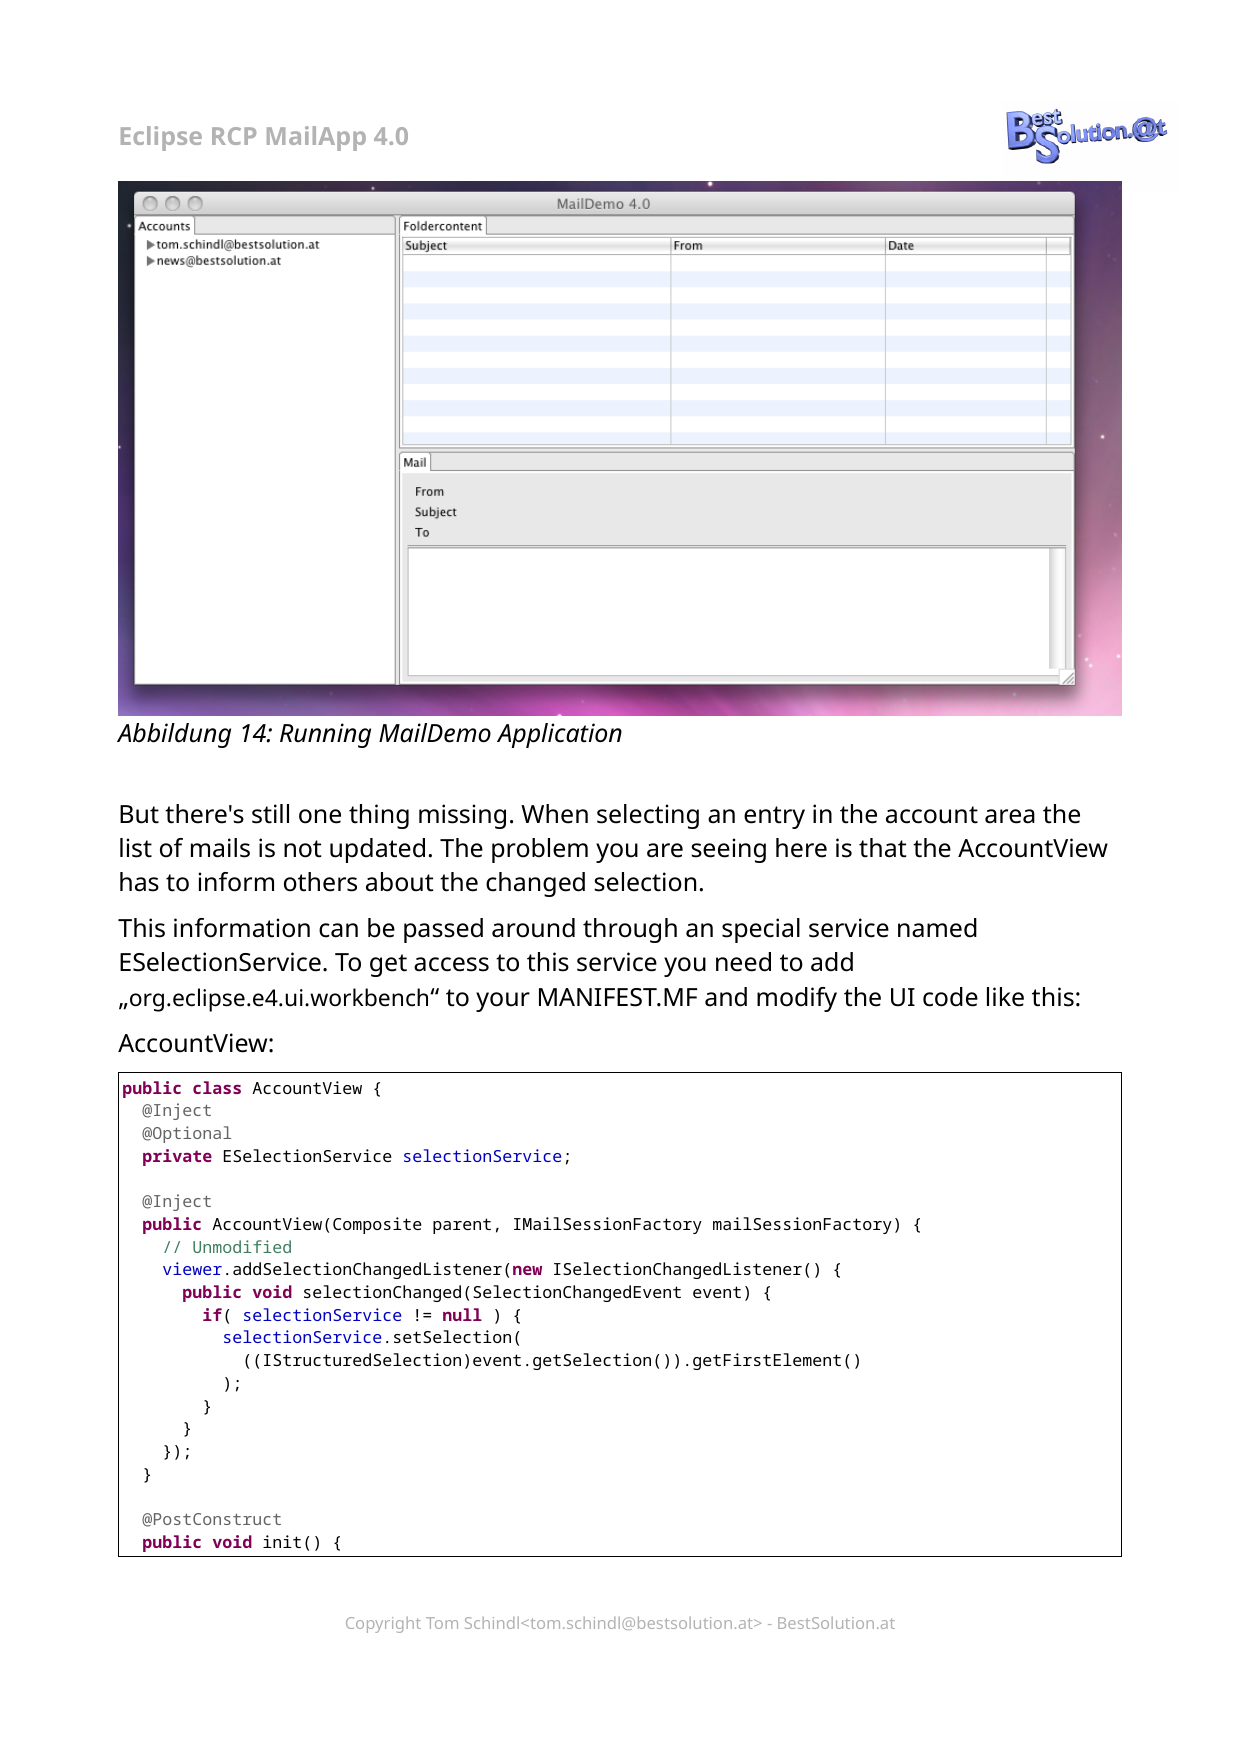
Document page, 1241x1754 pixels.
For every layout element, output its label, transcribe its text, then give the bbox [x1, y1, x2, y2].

text public class AccountView { @Inject @Optional private ESelectionService selectionService; @Inject public AccountView(Composite parent, IMailSessionFactory mailSessionFactory) { // Unmodified viewer.addSelectionChangedListener(new ISelectionChangedListener() { public void selectionChanged(SelectionChangedEvent event) { if( selectionService != null ) { selectionService.setSelection( ((IStructuredSelection)event.getSelection()).getFirstElement() ); } } }); } @PostConstruct public void init() { [119, 1073, 1121, 1556]
text AccountView: [118, 1026, 1122, 1060]
text Abbildung 14: Running MailDemo Application [118, 716, 1122, 750]
text This information can be passed around through an special service named ESelectionService. To get access to this service you need to add „org.eclipse.e4.ui.workbench“ to your MANIFEST.MF and modify the UI code like this: [118, 911, 1122, 1013]
text But there's still one thing missing. When selecting an entry in the account area the list of mails is not updated. The problem you are seeing here is that the AccountView has to inform others about the changed selection. [118, 796, 1122, 898]
picture [118, 101, 1181, 716]
